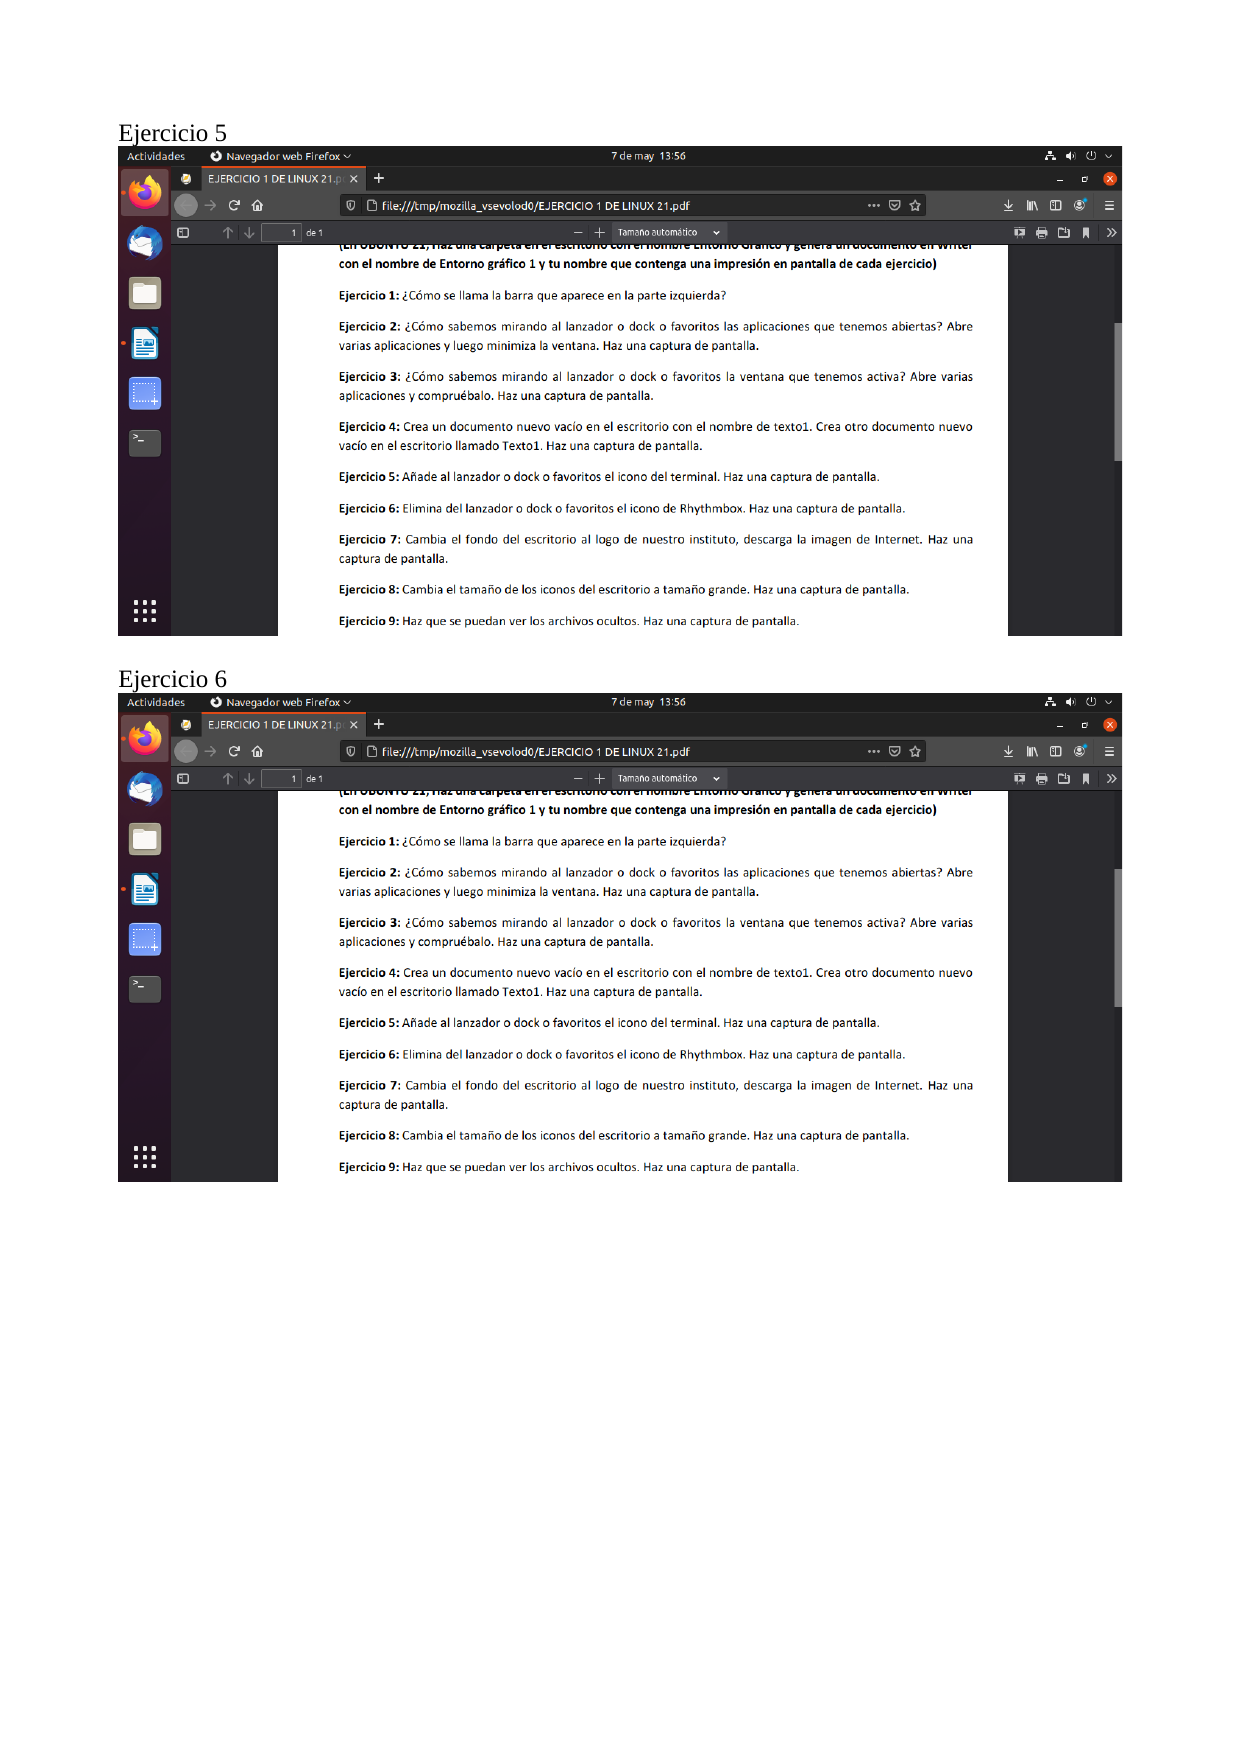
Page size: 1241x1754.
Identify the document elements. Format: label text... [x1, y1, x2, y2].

picture [118, 146, 1123, 636]
text Ejercicio 6 [118, 664, 1122, 693]
text Ejercicio 5 [118, 118, 1122, 146]
picture [118, 693, 1123, 1182]
